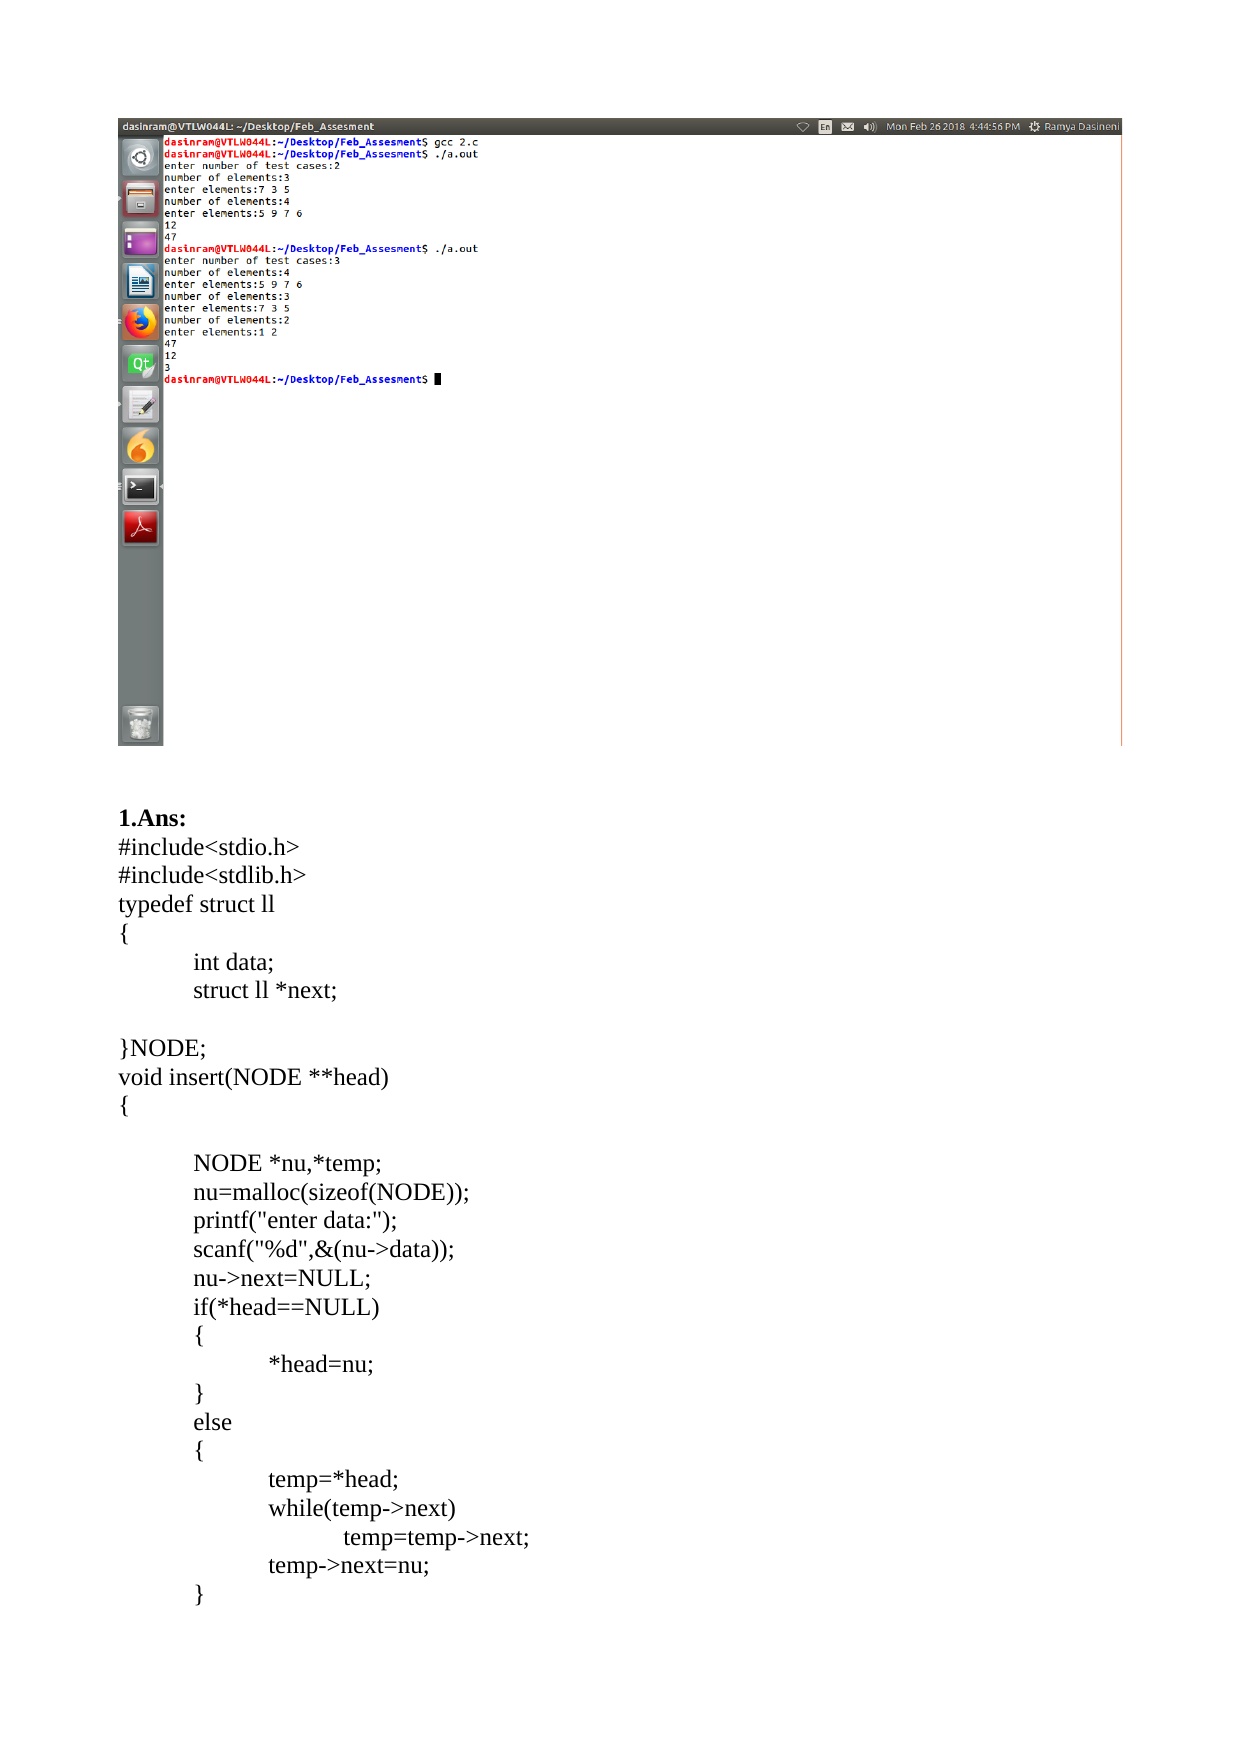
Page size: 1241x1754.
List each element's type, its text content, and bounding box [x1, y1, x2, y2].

text }NODE; [118, 1033, 1122, 1062]
text #include<stdio.h> [118, 832, 1122, 861]
text int data; [118, 947, 1122, 976]
text *head=nu; [118, 1349, 1122, 1378]
text typedef struct ll [118, 889, 1122, 918]
text temp->next=nu; [118, 1551, 1122, 1579]
text printf("enter data:"); [118, 1206, 1122, 1234]
text { [118, 1321, 1122, 1349]
text { [118, 1091, 1122, 1119]
text scanf("%d",&(nu->data)); [118, 1234, 1122, 1263]
text void insert(NODE **head) [118, 1062, 1122, 1091]
picture [118, 118, 1123, 746]
text } [118, 1378, 1122, 1407]
text { [118, 1436, 1122, 1464]
text nu=malloc(sizeof(NODE)); [118, 1177, 1122, 1206]
text temp=temp->next; [118, 1522, 1122, 1551]
text 1.Ans: [118, 803, 1122, 832]
text temp=*head; [118, 1464, 1122, 1493]
text NODE *nu,*temp; [118, 1148, 1122, 1177]
text nu->next=NULL; [118, 1263, 1122, 1292]
text { [118, 918, 1122, 947]
text struct ll *next; [118, 976, 1122, 1004]
text } [118, 1579, 1122, 1608]
text if(*head==NULL) [118, 1292, 1122, 1321]
text #include<stdlib.h> [118, 861, 1122, 889]
text while(temp->next) [118, 1493, 1122, 1522]
text else [118, 1407, 1122, 1436]
